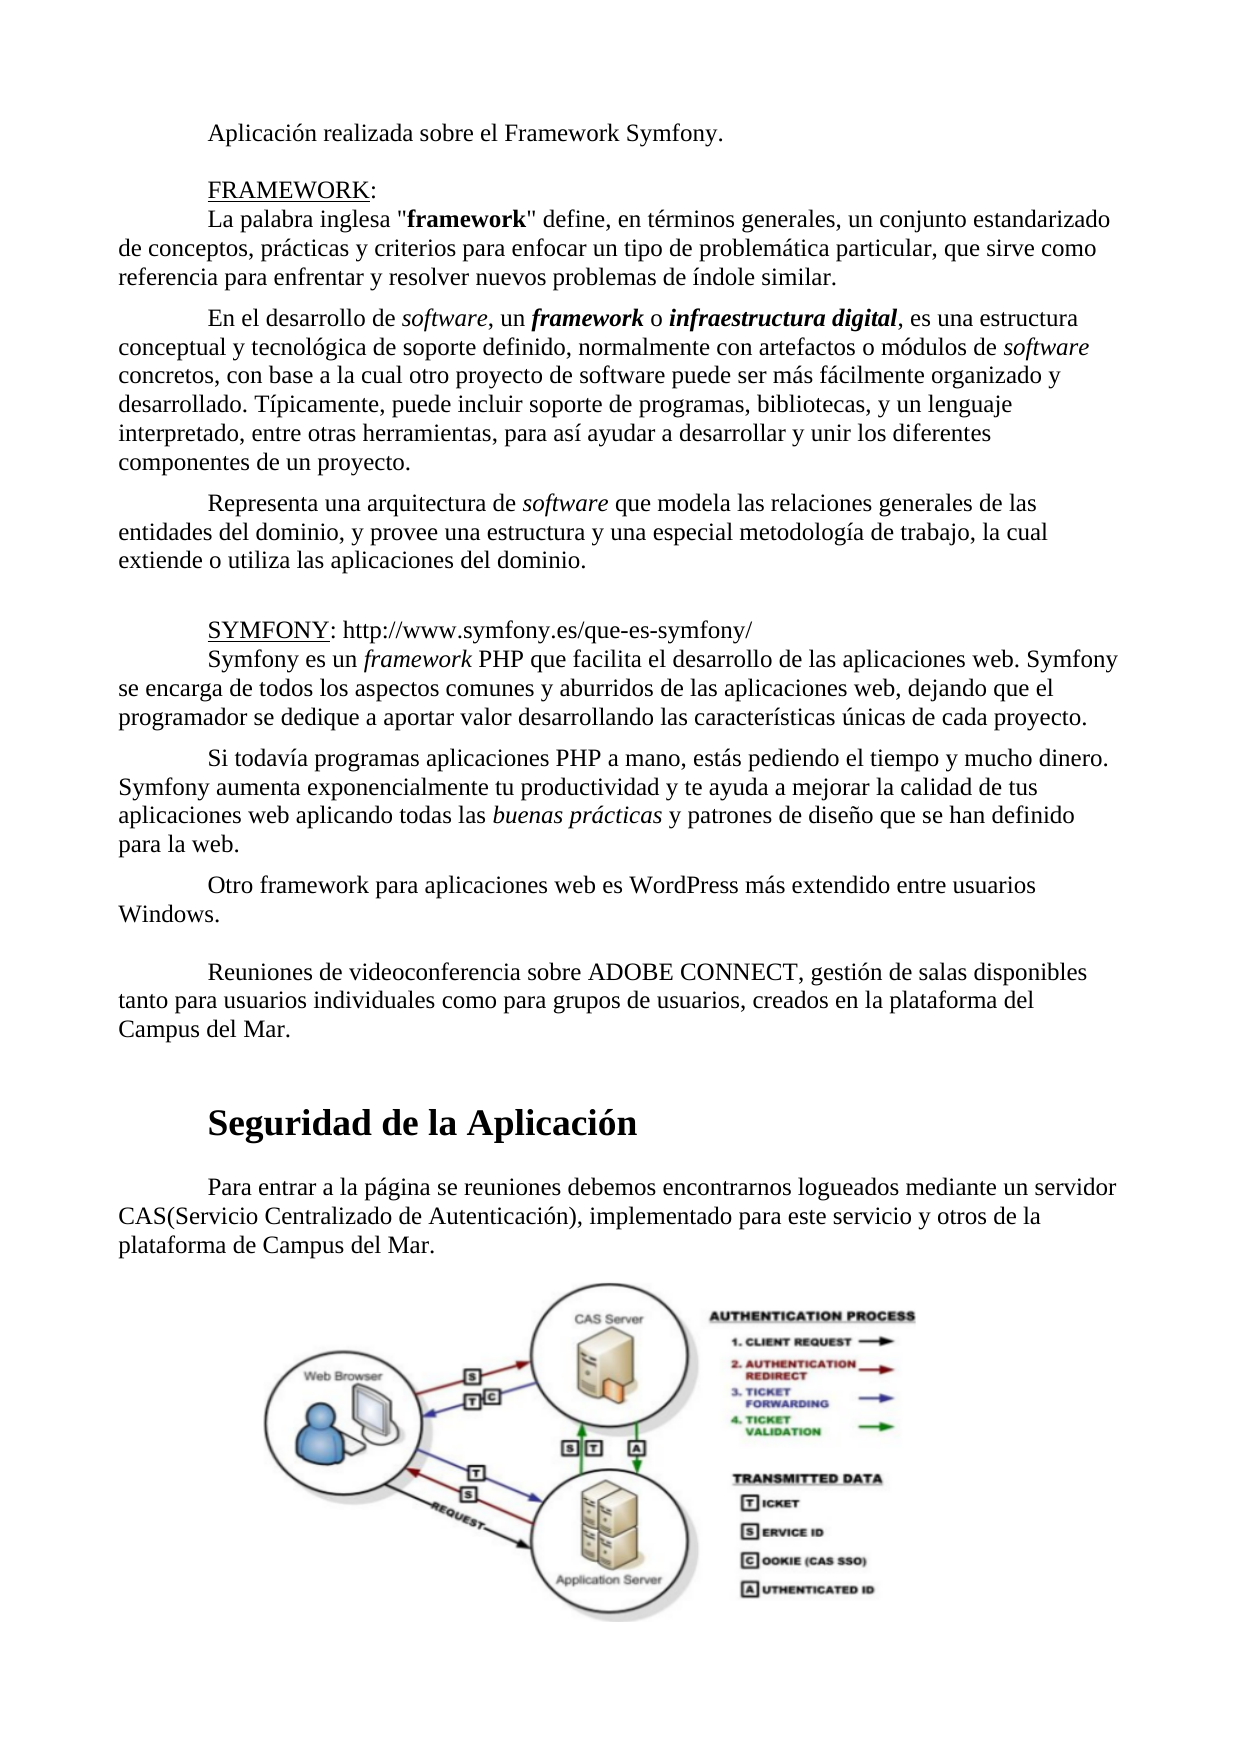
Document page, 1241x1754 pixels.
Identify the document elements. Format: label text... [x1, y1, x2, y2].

picture [248, 1269, 921, 1622]
text Seguridad de la Aplicación [118, 1101, 1122, 1144]
text Reuniones de videoconferencia sobre ADOBE CONNECT, gestión de salas disponibles tanto para usuarios individuales como para grupos de usuarios, creados en la plataforma del Campus del Mar. [118, 957, 1122, 1043]
text FRAMEWORK: [118, 176, 1122, 204]
text La palabra inglesa "framework" define, en términos generales, un conjunto estandarizado de conceptos, prácticas y criterios para enfocar un tipo de problemática particular, que sirve como referencia para enfrentar y resolver nuevos problemas de índole similar. [118, 204, 1122, 291]
text SYMFONY: http://www.symfony.es/que-es-symfony/ [118, 616, 1122, 644]
text Si todavía programas aplicaciones PHP a mano, estás pediendo el tiempo y mucho dinero. Symfony aumenta exponencialmente tu productividad y te ayuda a mejorar la calidad de tus aplicaciones web aplicando todas las buenas prácticas y patrones de diseño que se han definido para la web. [118, 743, 1122, 858]
text En el desarrollo de software, un framework o infraestructura digital, es una estructura conceptual y tecnológica de soporte definido, normalmente con artefactos o módulos de software concretos, con base a la cual otro proyecto de software puede ser más fácilmente organizado y desarrollado. Típicamente, puede incluir soporte de programas, bibliotecas, y un lenguaje interpretado, entre otras herramientas, para así ayudar a desarrollar y unir los diferentes componentes de un proyecto. [118, 303, 1122, 476]
text Otro framework para aplicaciones web es WordPress más extendido entre usuarios Windows. [118, 871, 1122, 928]
text Representa una arquitectura de software que modela las relaciones generales de las entidades del dominio, y provee una estructura y una especial metodología de trabajo, la cual extiende o utiliza las aplicaciones del dominio. [118, 488, 1122, 574]
text Para entrar a la página se reuniones debemos encontrarnos logueados mediante un servidor CAS(Servicio Centralizado de Autenticación), implementado para este servicio y otros de la plataforma de Campus del Mar. [118, 1172, 1122, 1259]
text Symfony es un framework PHP que facilita el desarrollo de las aplicaciones web. Symfony se encarga de todos los aspectos comunes y aburridos de las aplicaciones web, dejando que el programador se dedique a aportar valor desarrollando las características únicas de cada proyecto. [118, 644, 1122, 731]
text Aplicación realizada sobre el Framework Symfony. [118, 118, 1122, 147]
